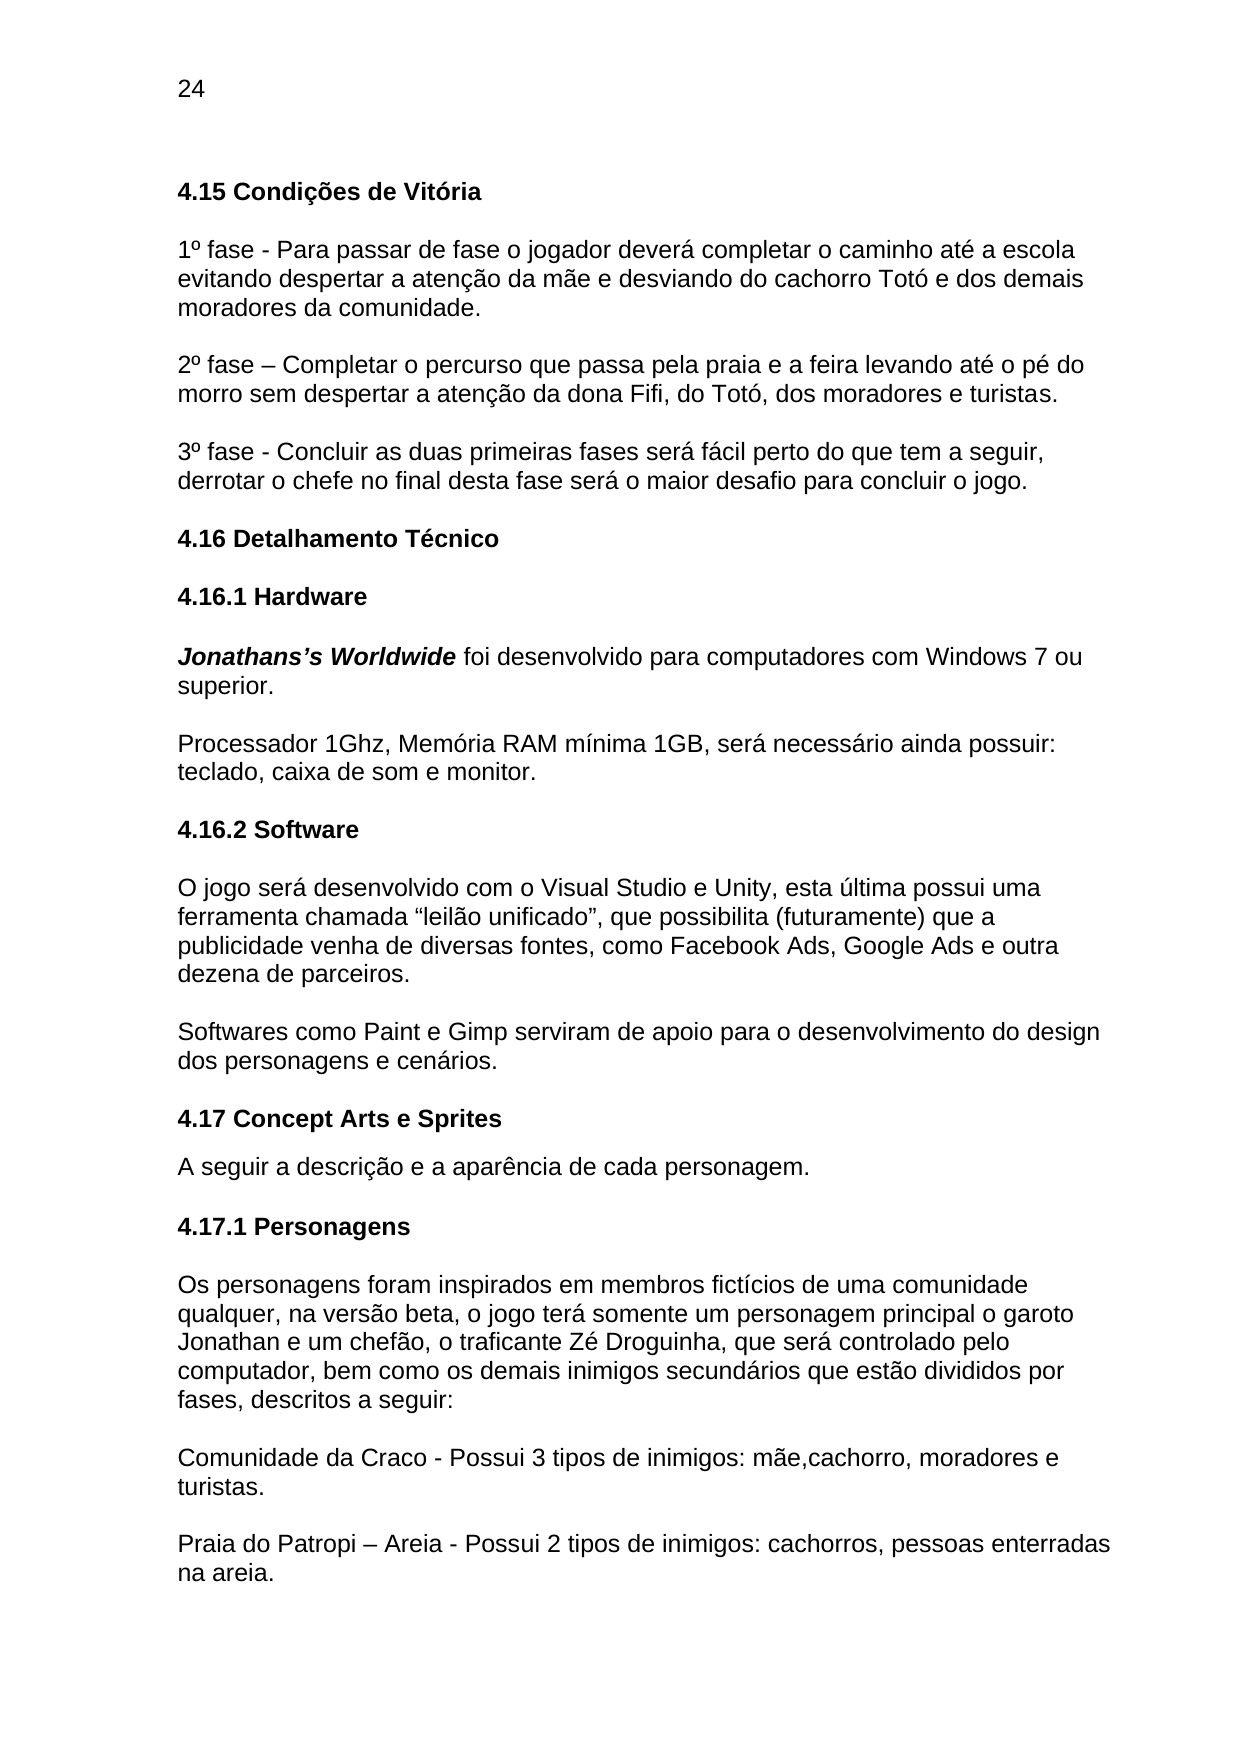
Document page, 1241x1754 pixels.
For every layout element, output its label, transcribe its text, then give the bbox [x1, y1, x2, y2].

text 2º fase – Completar o percurso que passa pela praia e a feira levando até o pé do morro sem despertar a atenção da dona Fifi, do Totó, dos moradores e turistas. [177, 351, 1122, 408]
text Softwares como Paint e Gimp serviram de apoio para o desenvolvimento do design dos personagens e cenários. [177, 1017, 1122, 1075]
text 4.17.1 Personagens [177, 1212, 1122, 1241]
text 1º fase - Para passar de fase o jogador deverá completar o caminho até a escola evitando despertar a atenção da mãe e desviando do cachorro Totó e dos demais moradores da comunidade. [177, 235, 1122, 321]
text Praia do Patropi – Areia - Possui 2 tipos de inimigos: cachorros, pessoas enterradas na areia. [177, 1529, 1122, 1587]
text A seguir a descrição e a aparência de cada personagem. [177, 1152, 1122, 1181]
text 4.16.1 Hardware [177, 582, 1122, 611]
text 4.17 Concept Arts e Sprites [177, 1104, 1122, 1133]
text Jonathans’s Worldwide foi desenvolvido para computadores com Windows 7 ou superior. [177, 642, 1122, 699]
text 4.15 Condições de Vitória [177, 177, 1122, 206]
text 4.16.2 Software [177, 815, 1122, 844]
text 3º fase - Concluir as duas primeiras fases será fácil perto do que tem a seguir, derrotar o chefe no final desta fase será o maior desafio para concluir o jogo. [177, 437, 1122, 495]
text O jogo será desenvolvido com o Visual Studio e Unity, esta última possui uma ferramenta chamada “leilão unificado”, que possibilita (futuramente) que a publicidade venha de diversas fontes, como Facebook Ads, Google Ads e outra dezena de parceiros. [177, 873, 1122, 988]
text Os personagens foram inspirados em membros fictícios de uma comunidade qualquer, na versão beta, o jogo terá somente um personagem principal o garoto Jonathan e um chefão, o traficante Zé Droguinha, que será controlado pelo computador, bem como os demais inimigos secundários que estão divididos por fases, descritos a seguir: [177, 1270, 1122, 1414]
text Comunidade da Craco - Possui 3 tipos de inimigos: mãe,cachorro, moradores e turistas. [177, 1443, 1122, 1500]
text 4.16 Detalhamento Técnico [177, 524, 1122, 553]
text Processador 1Ghz, Memória RAM mínima 1GB, será necessário ainda possuir: teclado, caixa de som e monitor. [177, 729, 1122, 786]
